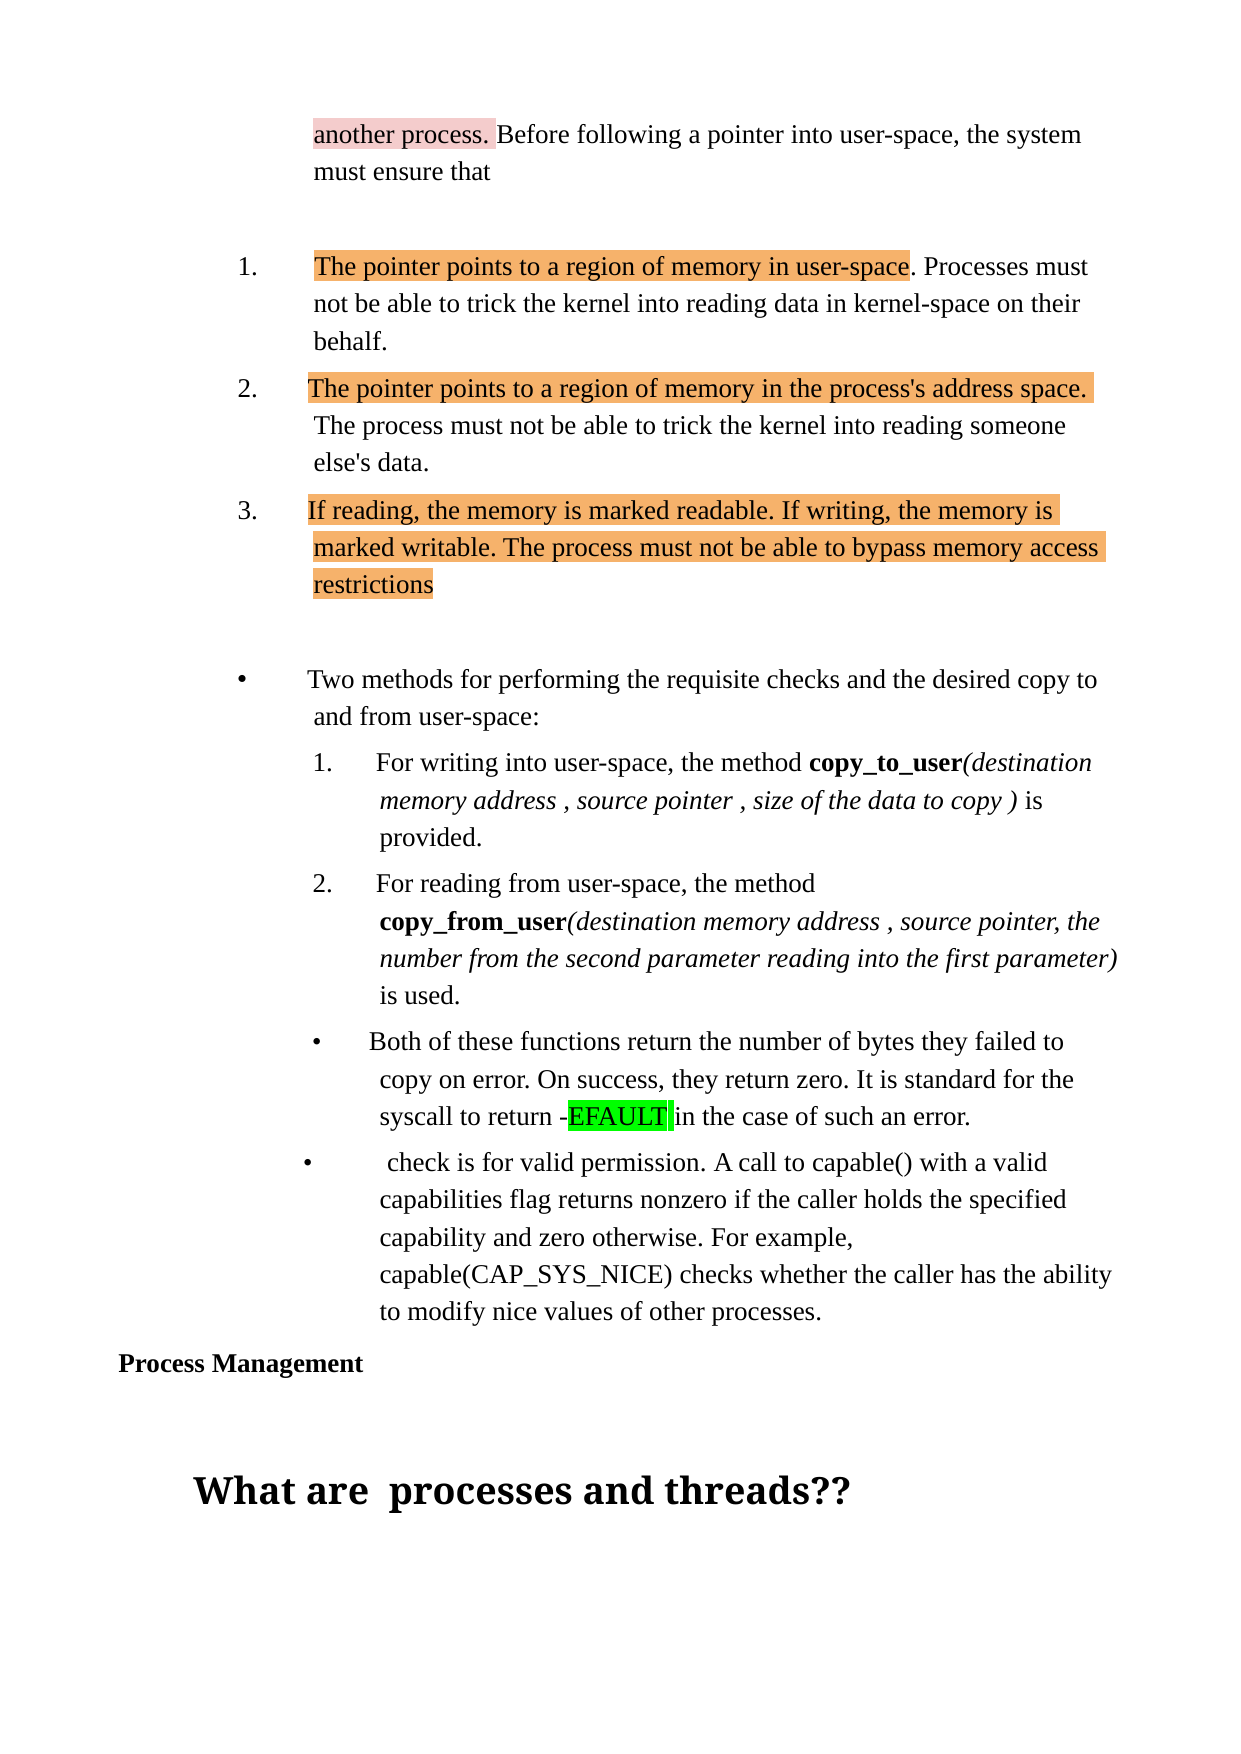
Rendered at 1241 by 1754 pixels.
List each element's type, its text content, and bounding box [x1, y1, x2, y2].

text What are processes and threads?? [118, 1391, 1122, 1611]
list another process. Before following a pointer into user-space, the system must ensure that [237, 118, 1122, 187]
list For reading from user-space, the method copy_from_user(destination memory address , source pointer, the number from the second parameter reading into the first parameter) is used. [312, 867, 1122, 1010]
list The pointer points to a region of memory in the process's address space. The process must not be able to trick the kernel into reading someone else's data. [237, 372, 1122, 478]
list If reading, the memory is marked readable. If writing, the memory is marked writable. The process must not be able to bypass memory access restrictions [237, 494, 1122, 599]
list Two methods for performing the requisite checks and the desired copy to and from user-space: [237, 663, 1122, 731]
list For writing into user-space, the method copy_to_user(destination memory address , source pointer , size of the data to copy ) is provided. [312, 747, 1122, 852]
list check is for valid permission. A call to capable() with a valid capabilities flag returns nonzero if the caller holds the specified capability and zero otherwise. For example, capable(CAP_SYS_NICE) checks whether the caller has the ability to modify nice values of other processes. [303, 1146, 1122, 1327]
list Both of these functions return the number of bytes they failed to copy on error. On success, they return zero. It is standard for the syscall to return -EFAULT in the case of such an error. [312, 1026, 1122, 1131]
subtitle Process Management [118, 1347, 1122, 1378]
list The pointer points to a region of memory in user-space. Processes must not be able to trick the kernel into reading data in kernel-space on their behalf. [237, 250, 1122, 356]
